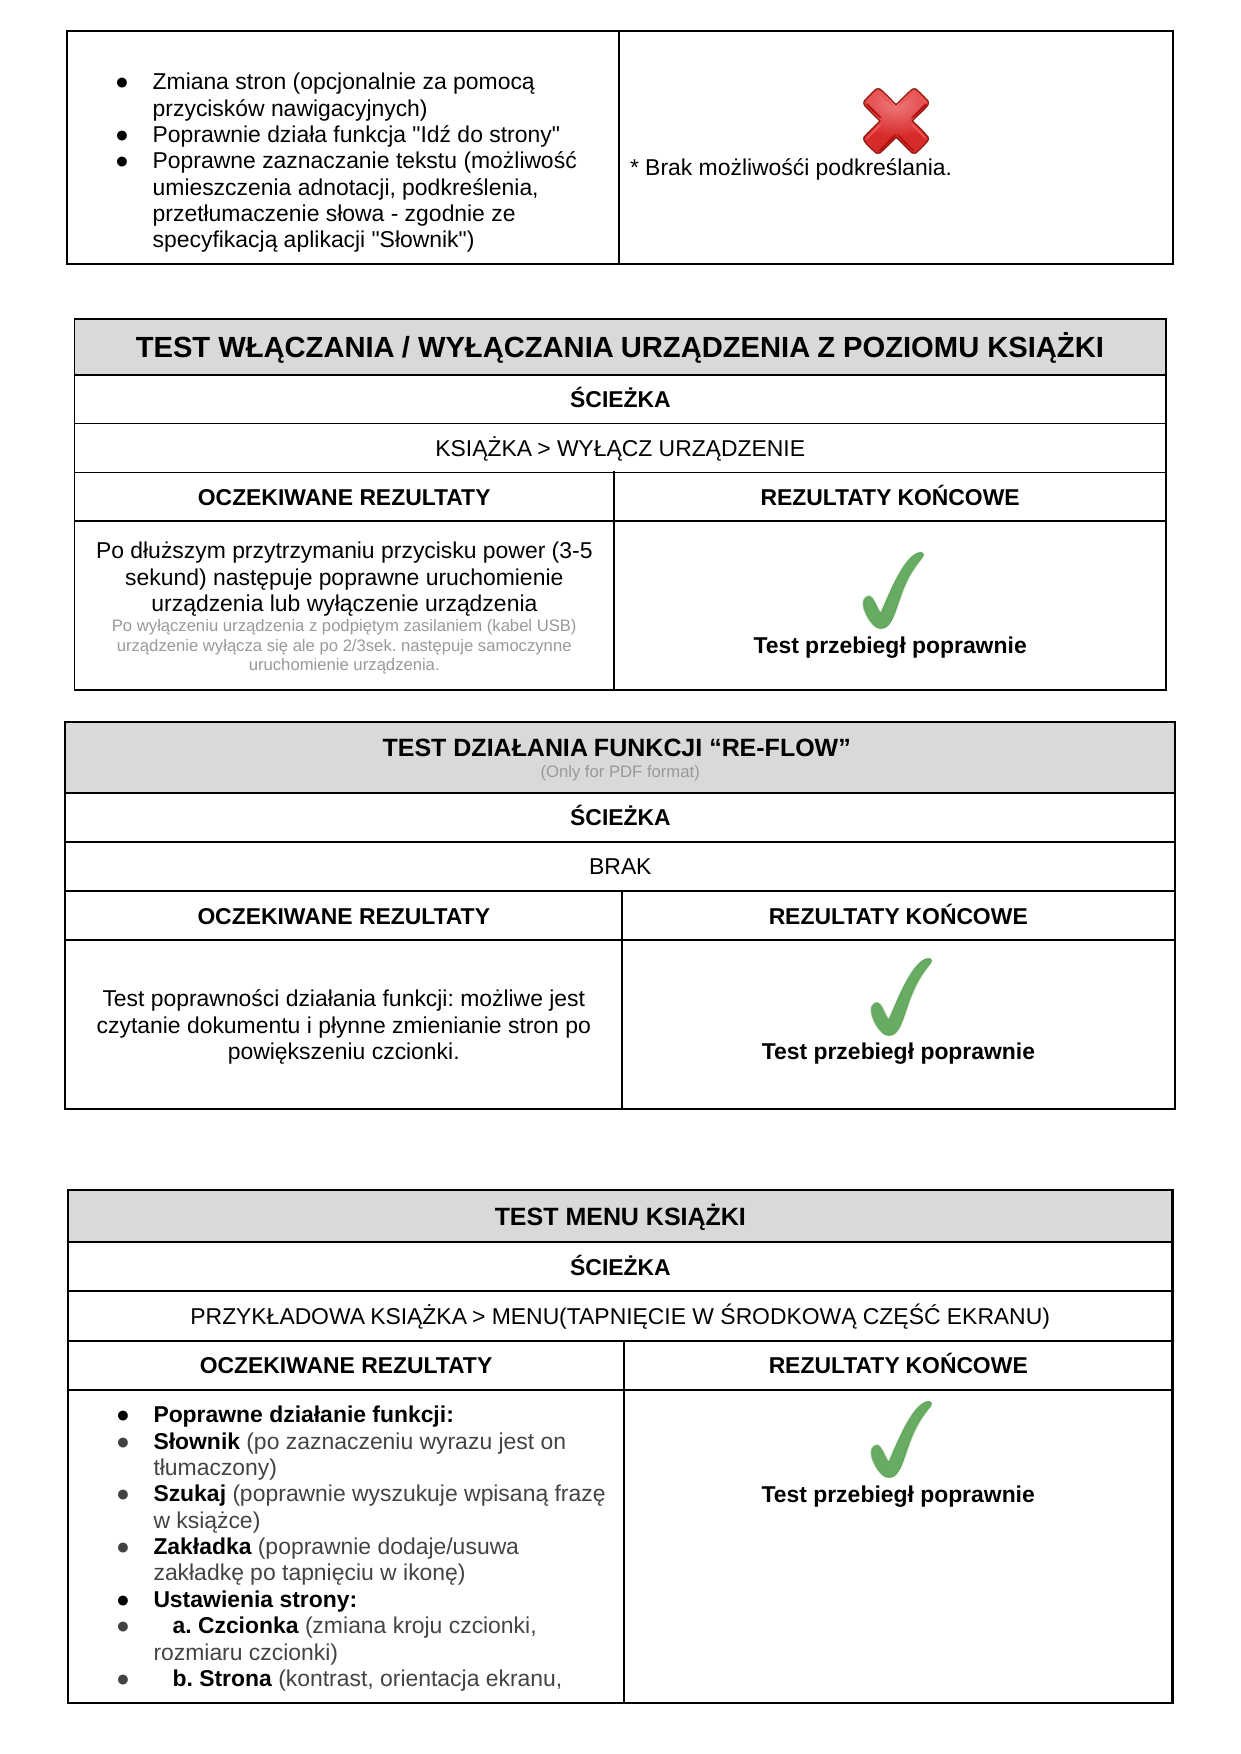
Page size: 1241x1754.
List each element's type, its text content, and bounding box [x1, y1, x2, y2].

table_cell ŚCIEŻKA [66, 794, 1174, 841]
table_cell ŚCIEŻKA [69, 1243, 1171, 1290]
table_cell ŚCIEŻKA [75, 376, 1165, 423]
table_header TEST MENU KSIĄŻKI [69, 1191, 1171, 1241]
picture [853, 552, 927, 632]
table_header TEST WŁĄCZANIA / WYŁĄCZANIA URZĄDZENIA Z POZIOMU KSIĄŻKI [75, 320, 1165, 374]
table_cell Test przebiegł poprawnie [615, 522, 1165, 689]
table_cell REZULTATY KOŃCOWE [623, 892, 1174, 939]
table_cell OCZEKIWANE REZULTATY [66, 892, 621, 939]
table_cell KSIĄŻKA > WYŁĄCZ URZĄDZENIE [75, 424, 1165, 471]
table_cell REZULTATY KOŃCOWE [625, 1342, 1171, 1389]
table_cell BRAK [66, 843, 1174, 890]
table_header TEST DZIAŁANIA FUNKCJI “RE-FLOW” (Only for PDF format) [66, 723, 1174, 792]
table_cell PRZYKŁADOWA KSIĄŻKA > MENU(TAPNIĘCIE W ŚRODKOWĄ CZĘŚĆ EKRANU) [69, 1292, 1171, 1339]
table_cell OCZEKIWANE REZULTATY [69, 1342, 623, 1389]
table_cell * Brak możliwośći podkreślania. [620, 32, 1172, 263]
table_cell Test poprawności działania funkcji: możliwe jest czytanie dokumentu i płynne zmienianie stron po powiększeniu czcionki. [66, 941, 621, 1108]
picture [861, 1401, 935, 1481]
table_cell Zmiana stron (opcjonalnie za pomocą przycisków nawigacyjnych) Poprawnie działa funkcja "Idź do strony" Poprawne zaznaczanie tekstu (możliwość umieszczenia adnotacji, podkreślenia, przetłumaczenie słowa - zgodnie ze specyfikacją aplikacji "Słownik") [68, 32, 618, 263]
picture [863, 88, 929, 154]
table_cell Test przebiegł poprawnie [625, 1391, 1171, 1702]
table_cell Poprawne działanie funkcji: Słownik (po zaznaczeniu wyrazu jest on tłumaczony) Szukaj (poprawnie wyszukuje wpisaną frazę w książce) Zakładka (poprawnie dodaje/usuwa zakładkę po tapnięciu w ikonę) Ustawienia strony: a. Czcionka (zmiana kroju czcionki, rozmiaru czcionki) b. Strona (kontrast, orientacja ekranu, marginesy, interlinie) Katalog: Spis treści Notatki (zaznaczenia, notatki, zakładki - można usunąć lub (edytować - tylko notatkę) Szukaj w spisie treści Idź do strony (za pomocą wpisania numeru strony lub za pomocą suwaka) [69, 1391, 623, 1702]
table_cell REZULTATY KOŃCOWE [615, 473, 1165, 520]
table_cell Test przebiegł poprawnie [623, 941, 1174, 1108]
table_cell Po dłuższym przytrzymaniu przycisku power (3-5 sekund) następuje poprawne uruchomienie urządzenia lub wyłączenie urządzenia Po wyłączeniu urządzenia z podpiętym zasilaniem (kabel USB) urządzenie wyłącza się ale po 2/3sek. następuje samoczynne uruchomienie urządzenia. [75, 522, 613, 689]
table_cell OCZEKIWANE REZULTATY [75, 473, 613, 520]
picture [861, 958, 935, 1039]
